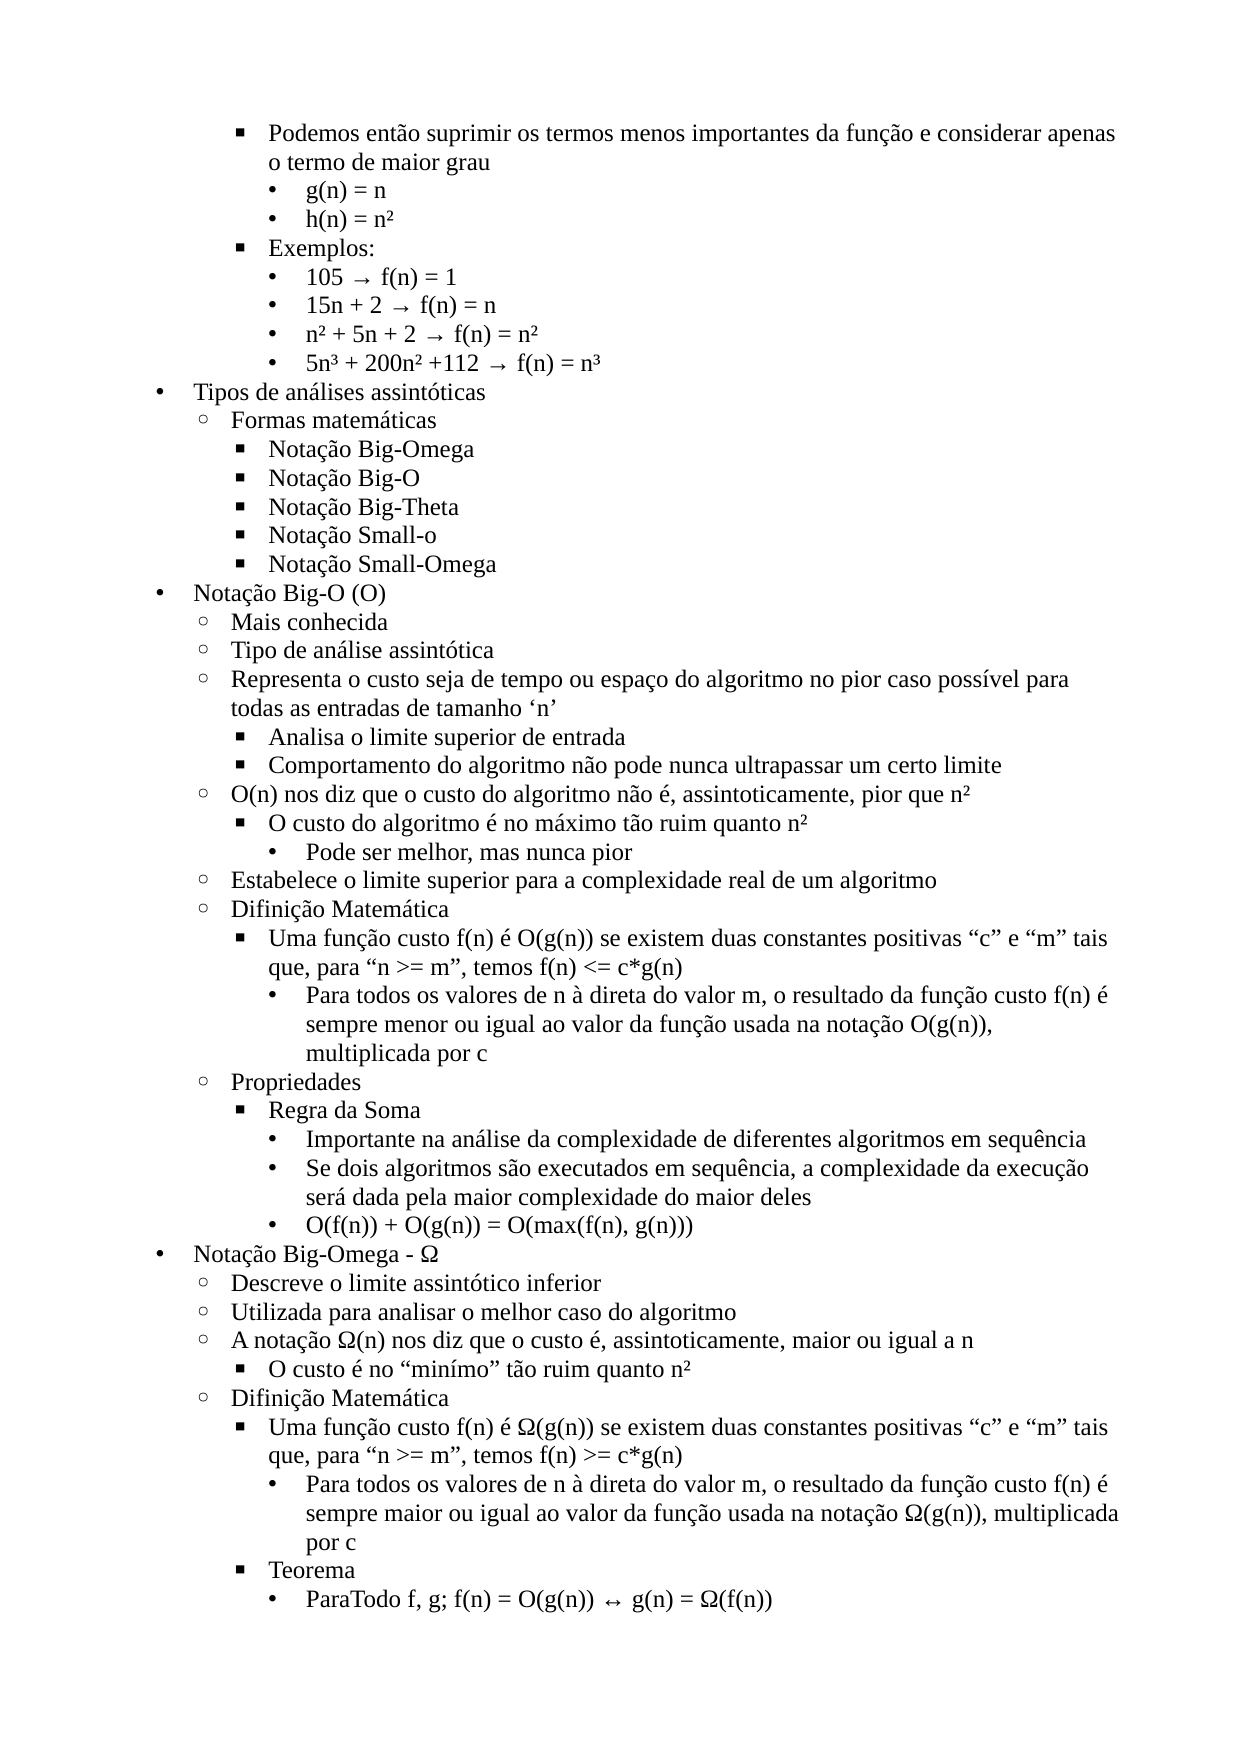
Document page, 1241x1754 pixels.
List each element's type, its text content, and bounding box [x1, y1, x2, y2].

list Tipo de análise assintótica [193, 636, 1122, 664]
list Difinição Matemática [193, 894, 1122, 923]
list n² + 5n + 2 → f(n) = n² [268, 319, 1122, 348]
list 105 → f(n) = 1 [268, 262, 1122, 291]
list Notação Big-Theta [231, 492, 1122, 521]
list Podemos então suprimir os termos menos importantes da função e considerar apenas o termo de maior grau [231, 118, 1122, 176]
list ParaTodo f, g; f(n) = O(g(n)) ↔ g(n) = Ω(f(n)) [268, 1584, 1122, 1613]
list Representa o custo seja de tempo ou espaço do algoritmo no pior caso possível para todas as entradas de tamanho ‘n’ [193, 664, 1122, 722]
list O(n) nos diz que o custo do algoritmo não é, assintoticamente, pior que n² [193, 779, 1122, 808]
list Notação Small-o [231, 521, 1122, 549]
list Notação Big-Omega [231, 434, 1122, 463]
list Utilizada para analisar o melhor caso do algoritmo [193, 1297, 1122, 1326]
list h(n) = n² [268, 204, 1122, 233]
list A notação Ω(n) nos diz que o custo é, assintoticamente, maior ou igual a n [193, 1326, 1122, 1354]
list Estabelece o limite superior para a complexidade real de um algoritmo [193, 866, 1122, 894]
list Notação Big-O [231, 463, 1122, 492]
list g(n) = n [268, 176, 1122, 204]
list Mais conhecida [193, 607, 1122, 636]
list Se dois algoritmos são executados em sequência, a complexidade da execução será dada pela maior complexidade do maior deles [268, 1153, 1122, 1211]
list Importante na análise da complexidade de diferentes algoritmos em sequência [268, 1124, 1122, 1153]
list Comportamento do algoritmo não pode nunca ultrapassar um certo limite [231, 751, 1122, 779]
list O custo do algoritmo é no máximo tão ruim quanto n² [231, 808, 1122, 837]
list Uma função custo f(n) é O(g(n)) se existem duas constantes positivas “c” e “m” tais que, para “n >= m”, temos f(n) <= c*g(n) [231, 923, 1122, 981]
list Para todos os valores de n à direta do valor m, o resultado da função custo f(n) é sempre maior ou igual ao valor da função usada na notação Ω(g(n)), multiplicada por c [268, 1469, 1122, 1556]
list Propriedades [193, 1067, 1122, 1096]
list Notação Small-Omega [231, 549, 1122, 578]
list Regra da Soma [231, 1096, 1122, 1124]
list Formas matemáticas [193, 406, 1122, 434]
list Pode ser melhor, mas nunca pior [268, 837, 1122, 866]
list Notação Big-O (O) [156, 578, 1122, 607]
list Tipos de análises assintóticas [156, 377, 1122, 406]
list Descreve o limite assintótico inferior [193, 1268, 1122, 1297]
list Exemplos: [231, 233, 1122, 262]
list Para todos os valores de n à direta do valor m, o resultado da função custo f(n) é sempre menor ou igual ao valor da função usada na notação O(g(n)), multiplicada por c [268, 981, 1122, 1067]
list Difinição Matemática [193, 1383, 1122, 1412]
list Analisa o limite superior de entrada [231, 722, 1122, 751]
list Teorema [231, 1556, 1122, 1584]
list 15n + 2 → f(n) = n [268, 291, 1122, 319]
list 5n³ + 200n² +112 → f(n) = n³ [268, 348, 1122, 377]
list O custo é no “minímo” tão ruim quanto n² [231, 1354, 1122, 1383]
list O(f(n)) + O(g(n)) = O(max(f(n), g(n))) [268, 1211, 1122, 1239]
list Uma função custo f(n) é Ω(g(n)) se existem duas constantes positivas “c” e “m” tais que, para “n >= m”, temos f(n) >= c*g(n) [231, 1412, 1122, 1469]
list Notação Big-Omega - Ω [156, 1239, 1122, 1268]
